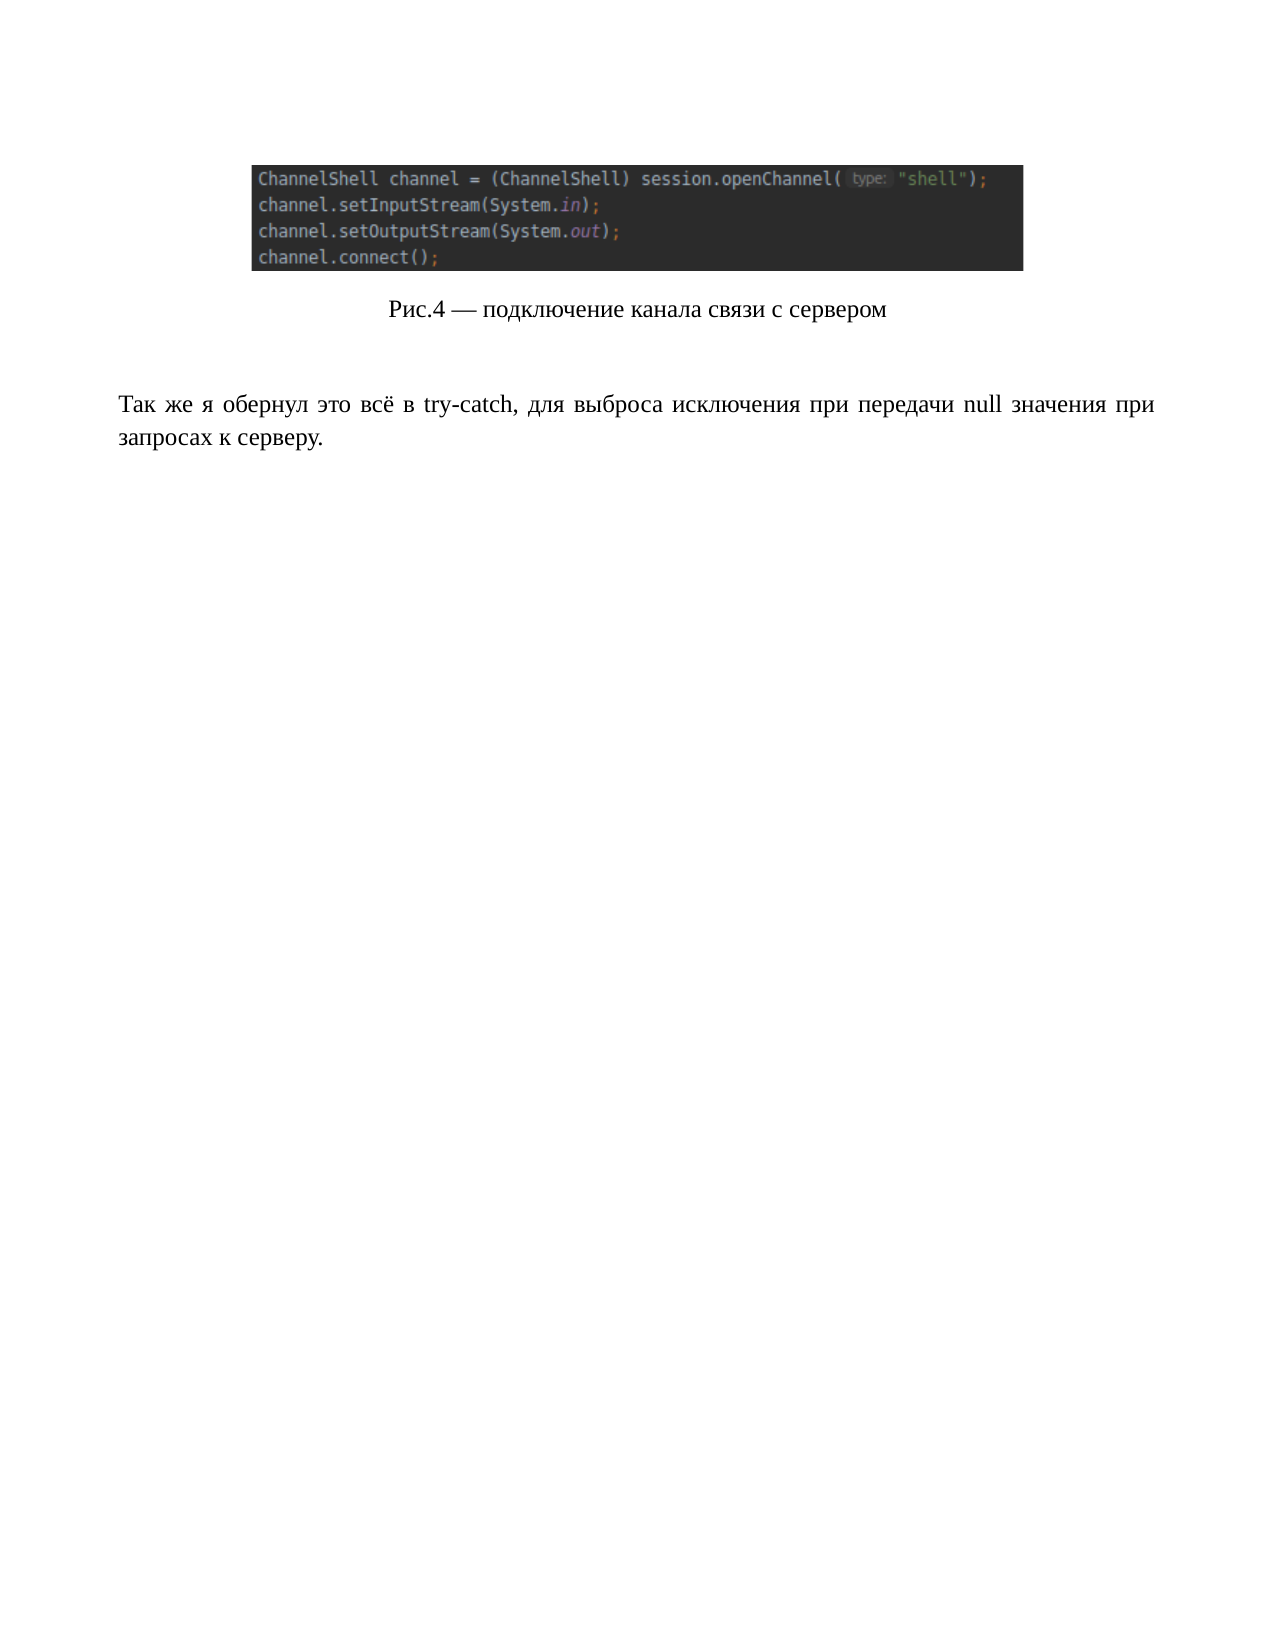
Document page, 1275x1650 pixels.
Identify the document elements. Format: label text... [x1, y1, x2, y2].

text Так же я обернул это всё в try-catch, для выброса исключения при передачи null значения при запросах к серверу. [118, 389, 1157, 451]
text Рис.4 — подключение канала связи с сервером [118, 294, 1157, 323]
picture [251, 165, 1024, 271]
